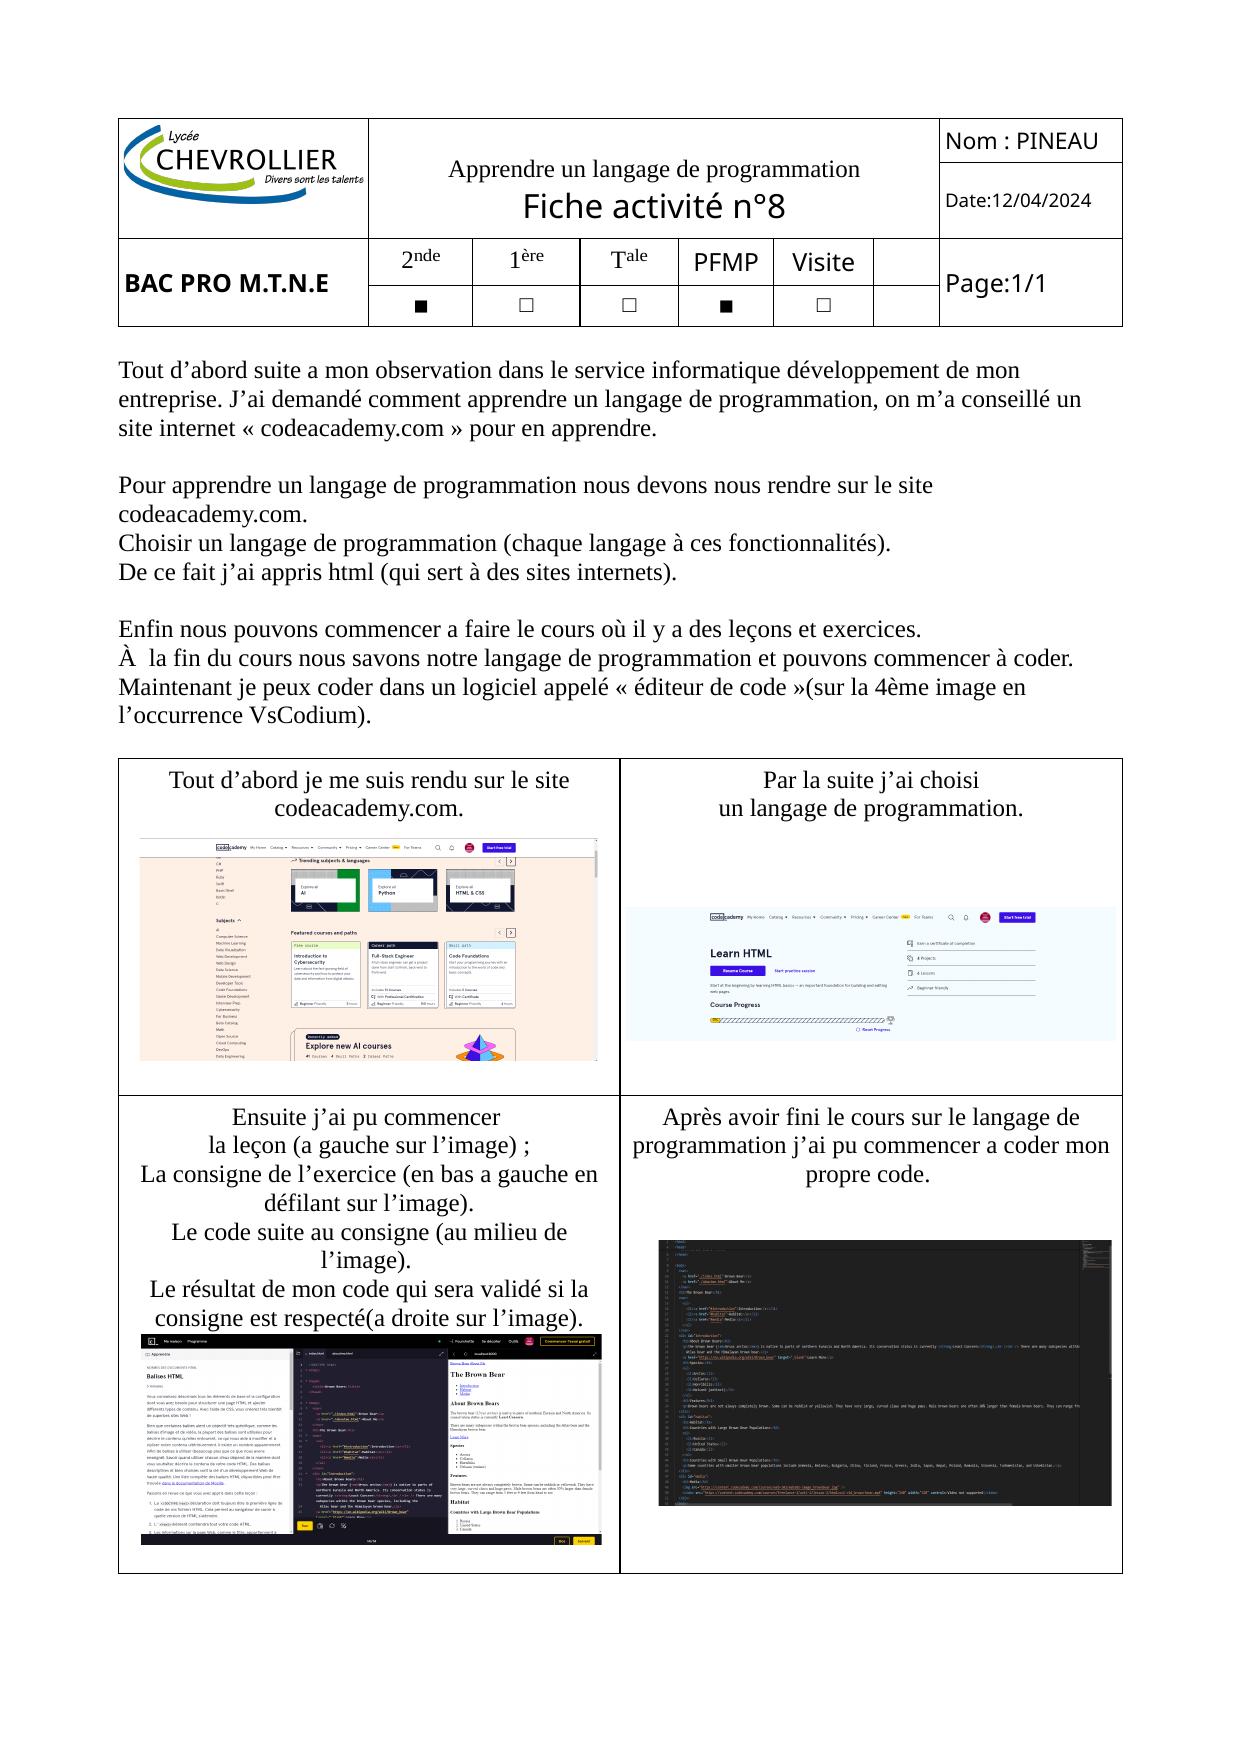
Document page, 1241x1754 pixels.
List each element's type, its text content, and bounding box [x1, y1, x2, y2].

table_cell 1ère [473, 239, 579, 284]
table_cell PFMP [679, 239, 773, 284]
text À la fin du cours nous savons notre langage de programmation et pouvons commencer à coder. [118, 643, 1122, 672]
table_cell [874, 239, 939, 284]
picture [625, 907, 1117, 1041]
table_cell [119, 1335, 619, 1573]
table_cell 2nde [369, 239, 472, 284]
table_header Apprendre un langage de programmation Fiche activité n°8 [369, 119, 939, 238]
table_header Par la suite j’ai choisi un langage de programmation. [621, 759, 1122, 1095]
table_cell [874, 286, 939, 326]
table_cell Après avoir fini le cours sur le langage de programmation j’ai pu commencer a coder mon propre code. [621, 1096, 1122, 1573]
table_cell Tale [581, 239, 678, 284]
table_cell Page:1/1 [940, 239, 1122, 326]
text Maintenant je peux coder dans un logiciel appelé « éditeur de code »(sur la 4ème image en l’occurrence VsCodium). [118, 672, 1122, 729]
table_cell Visite [774, 239, 873, 284]
table_cell Ensuite j’ai pu commencer la leçon (a gauche sur l’image) ; La consigne de l’exercice (en bas a gauche en défilant sur l’image). Le code suite au consigne (au milieu de l’image). Le résultat de mon code qui sera validé si la consigne est respecté(a droite sur l’image). [119, 1096, 619, 1334]
text De ce fait j’ai appris html (qui sert à des sites internets). [118, 557, 1122, 586]
table_header Nom : PINEAU [940, 119, 1122, 162]
table_header [119, 119, 368, 203]
table_cell Date:12/04/2024 [940, 163, 1122, 238]
table_cell □ [473, 286, 579, 326]
table_header [119, 204, 368, 238]
table_cell □ [581, 286, 678, 326]
picture [658, 1240, 1112, 1506]
table_cell ■ [369, 286, 472, 326]
text Pour apprendre un langage de programmation nous devons nous rendre sur le site codeacademy.com. [118, 471, 1122, 528]
text Tout d’abord suite a mon observation dans le service informatique développement de mon entreprise. J’ai demandé comment apprendre un langage de programmation, on m’a conseillé un site internet « codeacademy.com » pour en apprendre. [118, 356, 1122, 442]
table_cell BAC PRO M.T.N.E [119, 239, 368, 326]
table_header Tout d’abord je me suis rendu sur le site codeacademy.com. [119, 759, 619, 1095]
picture [139, 838, 598, 1061]
table_cell ■ [679, 286, 773, 326]
text Choisir un langage de programmation (chaque langage à ces fonctionnalités). [118, 528, 1122, 557]
text Enfin nous pouvons commencer a faire le cours où il y a des leçons et exercices. [118, 614, 1122, 643]
table_cell □ [774, 286, 873, 326]
picture [141, 1334, 602, 1545]
picture [123, 125, 364, 204]
